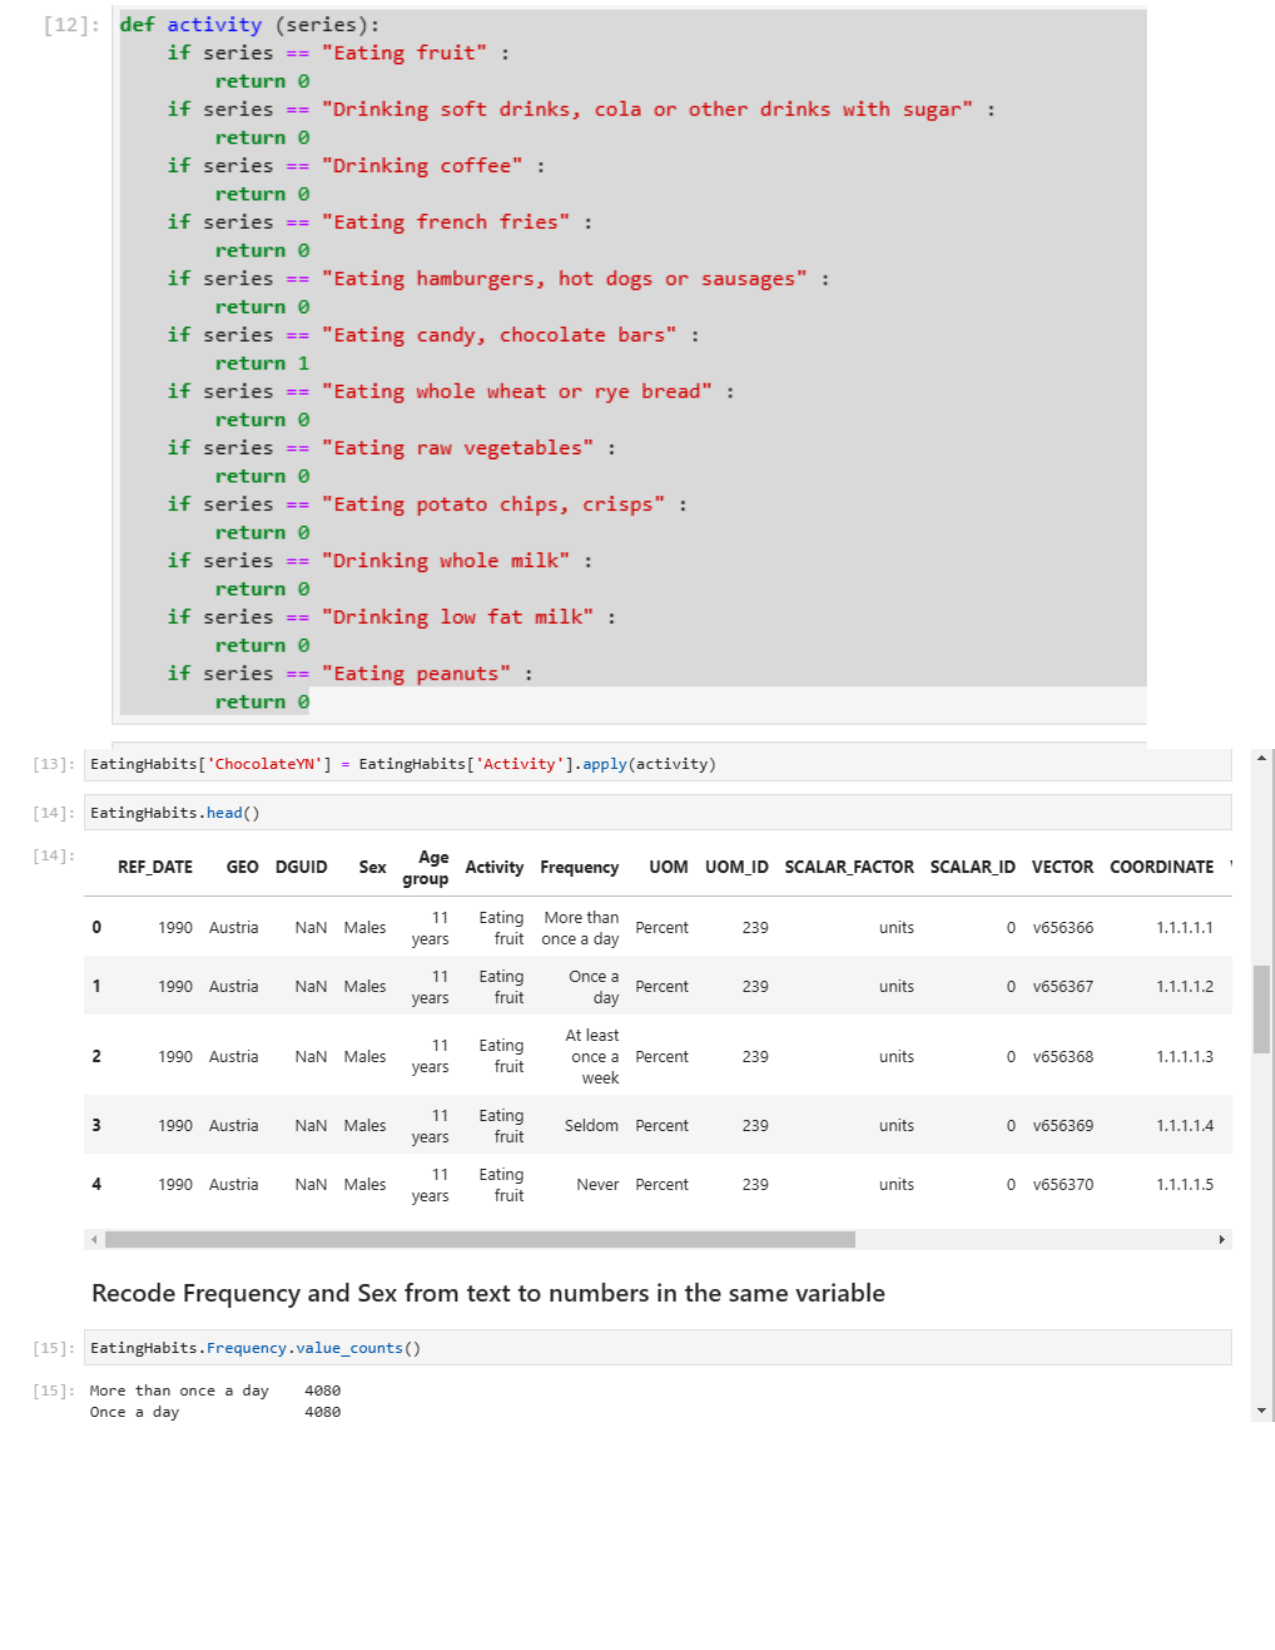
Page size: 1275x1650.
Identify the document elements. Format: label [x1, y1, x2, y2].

picture [34, 5, 1275, 1422]
